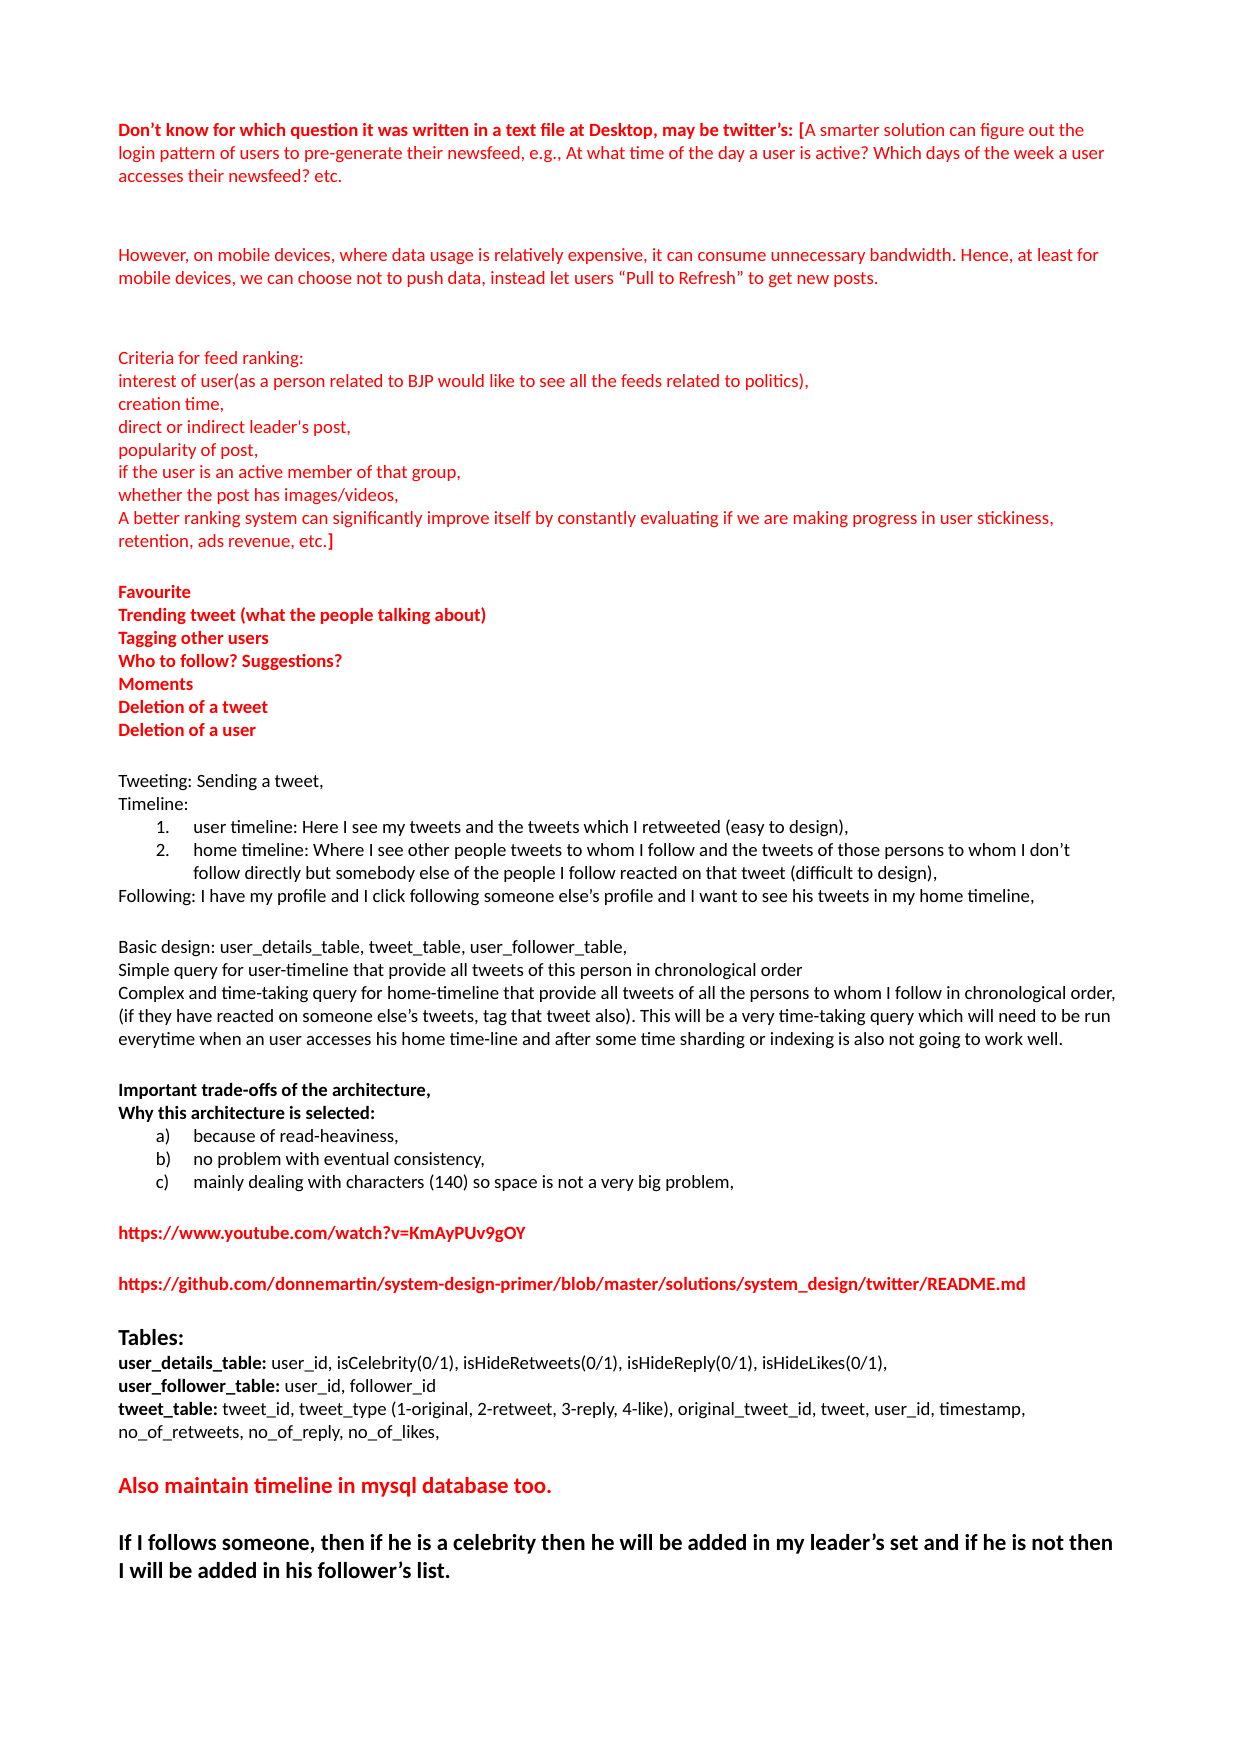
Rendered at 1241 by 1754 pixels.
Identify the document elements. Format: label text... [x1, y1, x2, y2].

text Trending tweet (what the people talking about) [118, 603, 1122, 626]
text Why this architecture is selected: [118, 1101, 1122, 1124]
text A better ranking system can significantly improve itself by constantly evaluating if we are making progress in user stickiness, retention, ads revenue, etc.] [118, 506, 1122, 552]
text interest of user(as a person related to BJP would like to see all the feeds related to politics), [118, 369, 1122, 392]
text https://www.youtube.com/watch?v=KmAyPUv9gOY [118, 1221, 1122, 1244]
text Timeline: [118, 792, 1122, 815]
text If I follows someone, then if he is a celebrity then he will be added in my leader’s set and if he is not then I will be added in his follower’s list. [118, 1528, 1122, 1584]
text Following: I have my profile and I click following someone else’s profile and I want to see his tweets in my home timeline, [118, 884, 1122, 907]
list user timeline: Here I see my tweets and the tweets which I retweeted (easy to design), [156, 815, 1122, 838]
list because of read-heaviness, [156, 1124, 1122, 1147]
text Tweeting: Sending a tweet, [118, 769, 1122, 792]
text Important trade-offs of the architecture, [118, 1078, 1122, 1101]
text user_details_table: user_id, isCelebrity(0/1), isHideRetweets(0/1), isHideReply(0/1), isHideLikes(0/1), [118, 1352, 1122, 1374]
text popularity of post, [118, 438, 1122, 461]
text tweet_table: tweet_id, tweet_type (1-original, 2-retweet, 3-reply, 4-like), original_tweet_id, tweet, user_id, timestamp, no_of_retweets, no_of_reply, no_of_likes, [118, 1397, 1122, 1443]
text However, on mobile devices, where data usage is relatively expensive, it can consume unnecessary bandwidth. Hence, at least for mobile devices, we can choose not to push data, instead let users “Pull to Refresh” to get new posts. [118, 243, 1122, 289]
text Who to follow? Suggestions? [118, 649, 1122, 672]
text direct or indirect leader's post, [118, 415, 1122, 438]
text https://github.com/donnemartin/system-design-primer/blob/master/solutions/system_design/twitter/README.md [118, 1272, 1122, 1295]
text Simple query for user-timeline that provide all tweets of this person in chronological order [118, 958, 1122, 981]
text Complex and time-taking query for home-timeline that provide all tweets of all the persons to whom I follow in chronological order, (if they have reacted on someone else’s tweets, tag that tweet also). This will be a very time-taking query which will need to be run everytime when an user accesses his home time-line and after some time sharding or indexing is also not going to work well. [118, 981, 1122, 1050]
text Don’t know for which question it was written in a text file at Desktop, may be twitter’s: [A smarter solution can figure out the login pattern of users to pre-generate their newsfeed, e.g., At what time of the day a user is active? Which days of the week a user accesses their newsfeed? etc. [118, 118, 1122, 187]
text Moments [118, 672, 1122, 695]
text user_follower_table: user_id, follower_id [118, 1374, 1122, 1397]
text Criteria for feed ranking: [118, 346, 1122, 369]
text Tables: [118, 1323, 1122, 1352]
text Also maintain timeline in mysql database too. [118, 1472, 1122, 1499]
text creation time, [118, 392, 1122, 415]
text if the user is an active member of that group, [118, 461, 1122, 483]
text Favourite [118, 581, 1122, 603]
list mainly dealing with characters (140) so space is not a very big problem, [156, 1170, 1122, 1193]
text Deletion of a tweet [118, 695, 1122, 718]
text whether the post has images/videos, [118, 483, 1122, 506]
text Tagging other users [118, 626, 1122, 649]
text Basic design: user_details_table, tweet_table, user_follower_table, [118, 935, 1122, 958]
list no problem with eventual consistency, [156, 1147, 1122, 1170]
list home timeline: Where I see other people tweets to whom I follow and the tweets of those persons to whom I don’t follow directly but somebody else of the people I follow reacted on that tweet (difficult to design), [156, 838, 1122, 884]
text Deletion of a user [118, 718, 1122, 741]
